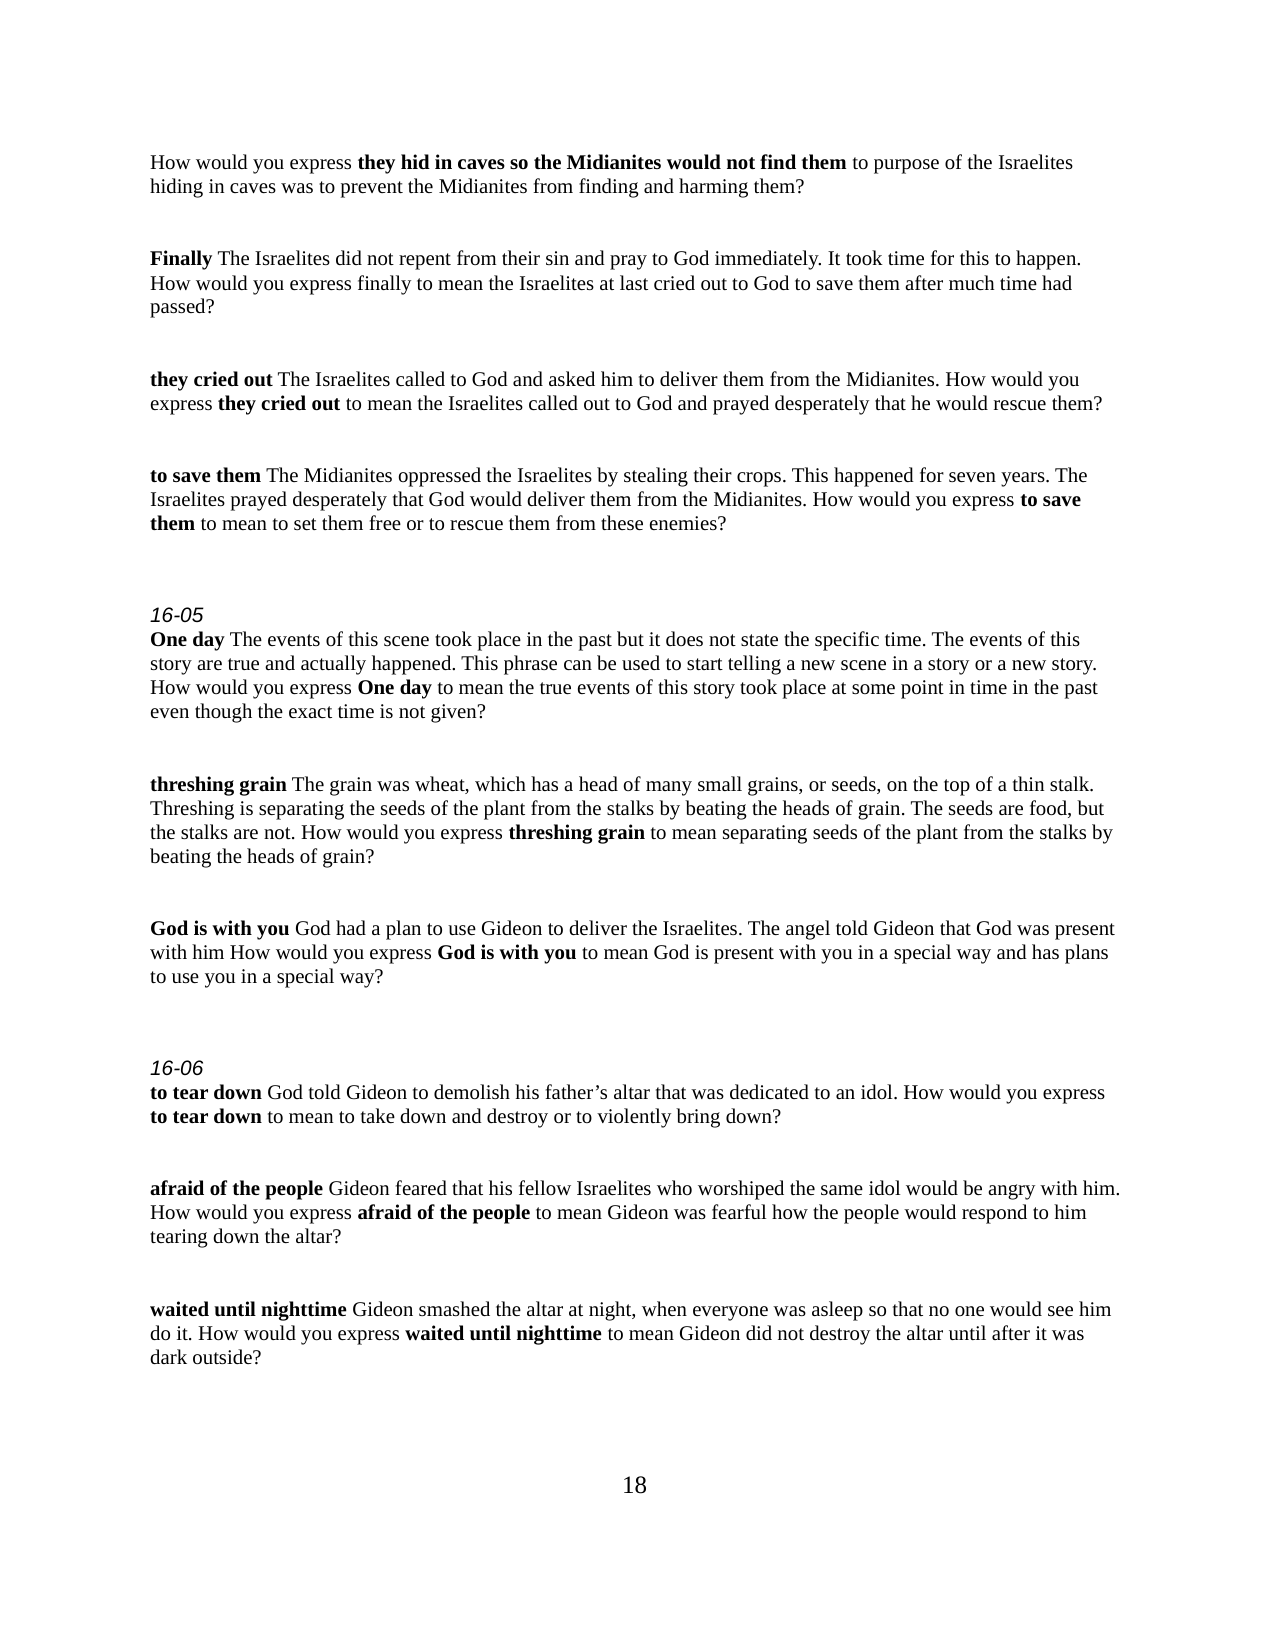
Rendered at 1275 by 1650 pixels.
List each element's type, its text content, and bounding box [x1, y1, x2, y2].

text afraid of the people Gideon feared that his fellow Israelites who worshiped the same idol would be angry with him. How would you express afraid of the people to mean Gideon was fearful how the people would respond to him tearing down the altar? [150, 1176, 1125, 1248]
text threshing grain The grain was wheat, which has a head of many small grains, or seeds, on the top of a thin stalk. Threshing is separating the seeds of the plant from the stalks by beating the heads of grain. The seeds are food, but the stalks are not. How would you express threshing grain to mean separating seeds of the plant from the stalks by beating the heads of grain? [150, 771, 1125, 868]
text God is with you God had a plan to use Gideon to deliver the Israelites. The angel told Gideon that God was present with him How would you express God is with you to mean God is present with you in a special way and has plans to use you in a special way? [150, 916, 1125, 988]
text Finally The Israelites did not repent from their sin and pray to God immediately. It took time for this to happen. How would you express finally to mean the Israelites at last cried out to God to save them after much time had passed? [150, 246, 1125, 318]
subtitle 16-06 [150, 1056, 1125, 1080]
text How would you express they hid in caves so the Midianites would not find them to purpose of the Israelites hiding in caves was to prevent the Midianites from finding and harming them? [150, 150, 1125, 198]
text waited until nighttime Gideon smashed the altar at night, when everyone was asleep so that no one would see him do it. How would you express waited until nighttime to mean Gideon did not destroy the altar until after it was dark outside? [150, 1297, 1125, 1369]
text to save them The Midianites oppressed the Israelites by stealing their crops. This happened for seven years. The Israelites prayed desperately that God would deliver them from the Midianites. How would you express to save them to mean to set them free or to rescue them from these enemies? [150, 463, 1125, 535]
subtitle 16-05 [150, 603, 1125, 627]
text they cried out The Israelites called to God and asked him to deliver them from the Midianites. How would you express they cried out to mean the Israelites called out to God and prayed desperately that he would rescue them? [150, 367, 1125, 415]
text One day The events of this scene took place in the past but it does not state the specific time. The events of this story are true and actually happened. This phrase can be used to start telling a new scene in a story or a new story. How would you express One day to mean the true events of this story took place at some point in time in the past even though the exact time is not given? [150, 627, 1125, 723]
text to tear down God told Gideon to demolish his father’s altar that was dedicated to an idol. How would you express to tear down to mean to take down and destroy or to violently bring down? [150, 1080, 1125, 1128]
